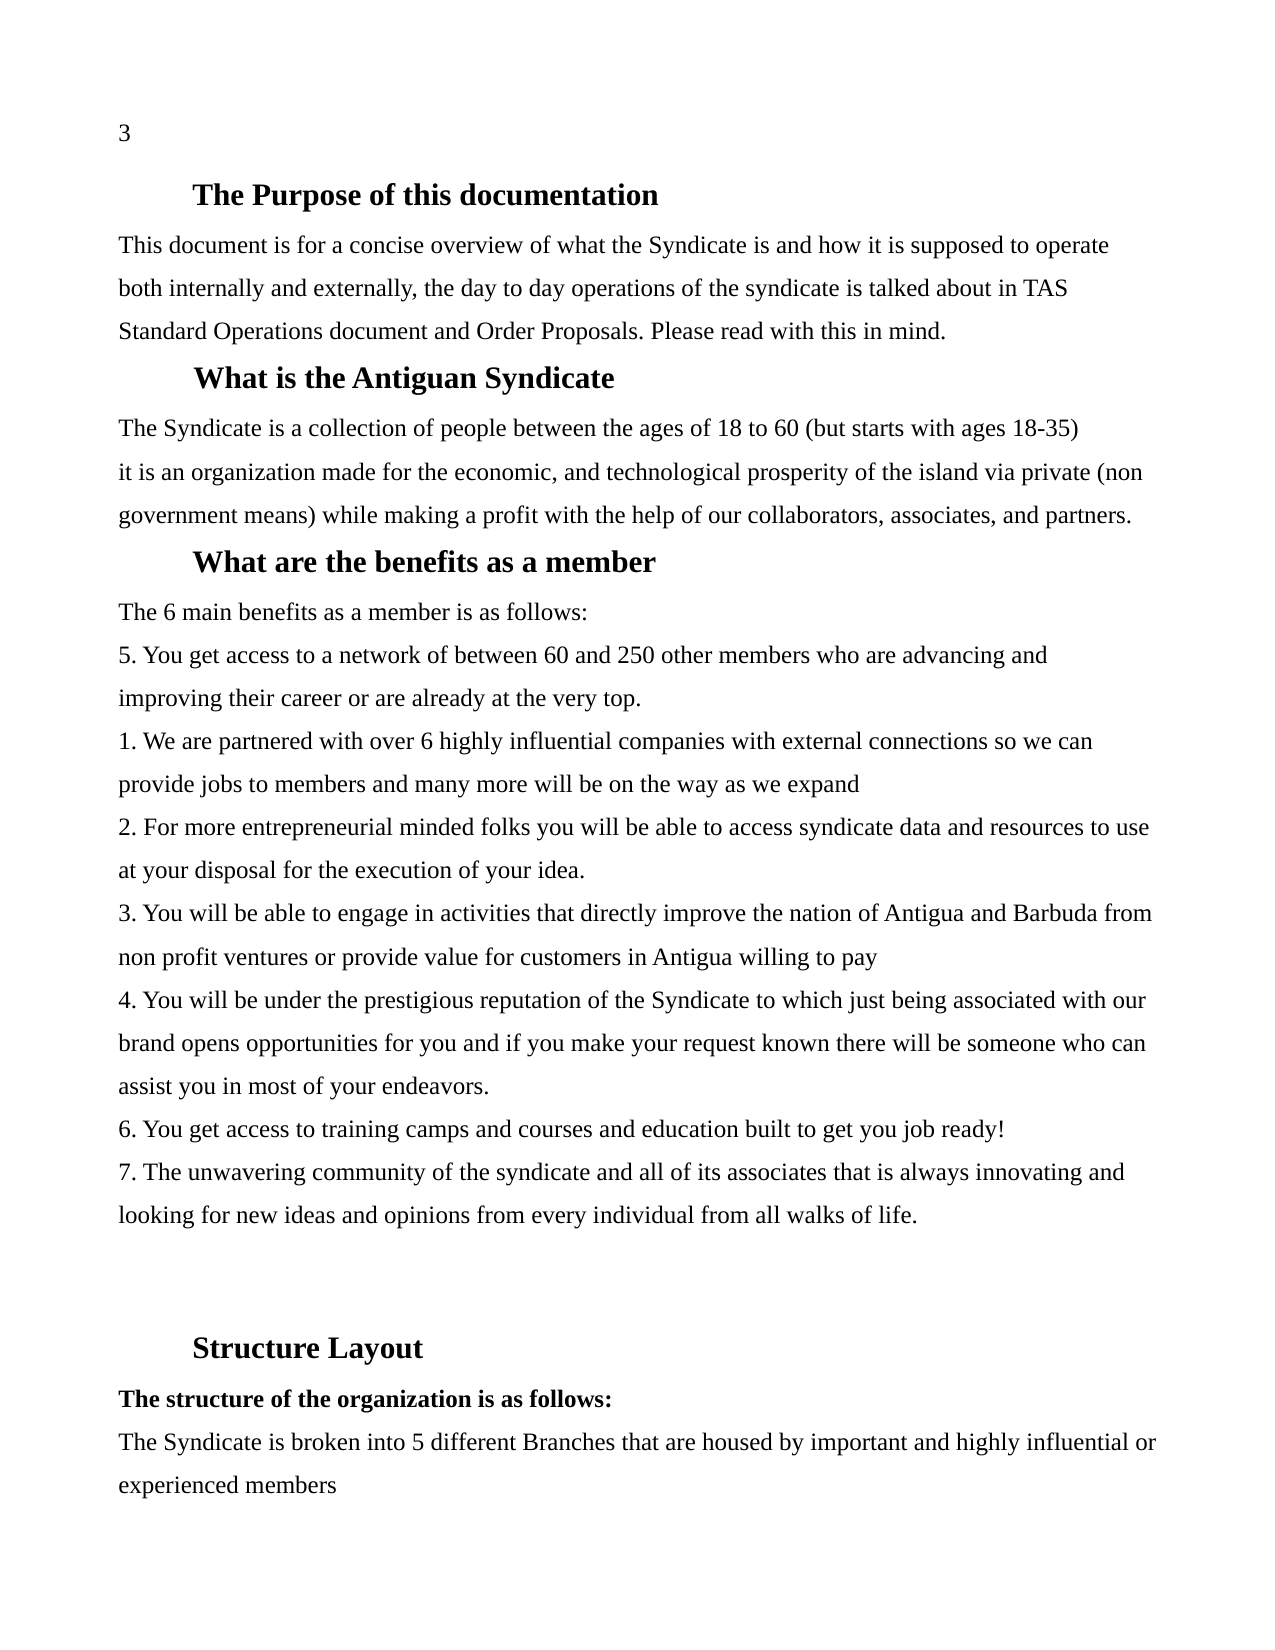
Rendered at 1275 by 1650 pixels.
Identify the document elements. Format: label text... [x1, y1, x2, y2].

text The structure of the organization is as follows: [118, 1384, 1157, 1412]
text 4. You will be under the prestigious reputation of the Syndicate to which just being associated with our brand opens opportunities for you and if you make your request known there will be someone who can assist you in most of your endeavors. [118, 985, 1157, 1100]
text 7. The unwavering community of the syndicate and all of its associates that is always innovating and looking for new ideas and opinions from every individual from all walks of life. [118, 1157, 1157, 1229]
text The 6 main benefits as a member is as follows: [118, 597, 1157, 625]
text Structure Layout [118, 1330, 1157, 1366]
list What is the Antiguan Syndicate [156, 359, 1157, 396]
text 6. You get access to training camps and courses and education built to get you job ready! [118, 1114, 1157, 1143]
text The Syndicate is broken into 5 different Branches that are housed by important and highly influential or experienced members [118, 1427, 1157, 1499]
text 5. You get access to a network of between 60 and 250 other members who are advancing and improving their career or are already at the very top. [118, 640, 1157, 712]
text The Purpose of this documentation [118, 176, 1157, 212]
text 2. For more entrepreneurial minded folks you will be able to access syndicate data and resources to use at your disposal for the execution of your idea. [118, 812, 1157, 884]
text The Syndicate is a collection of people between the ages of 18 to 60 (but starts with ages 18-35) [118, 413, 1157, 442]
text 1. We are partnered with over 6 highly influential companies with external connections so we can provide jobs to members and many more will be on the way as we expand [118, 726, 1157, 798]
text This document is for a concise overview of what the Syndicate is and how it is supposed to operate both internally and externally, the day to day operations of the syndicate is talked about in TAS Standard Operations document and Order Proposals. Please read with this in mind. [118, 230, 1157, 345]
text it is an organization made for the economic, and technological prosperity of the island via private (non government means) while making a profit with the help of our collaborators, associates, and partners. [118, 457, 1157, 528]
text 3. You will be able to engage in activities that directly improve the nation of Antigua and Barbuda from non profit ventures or provide value for customers in Antigua willing to pay [118, 898, 1157, 970]
text What are the benefits as a member [118, 543, 1157, 579]
